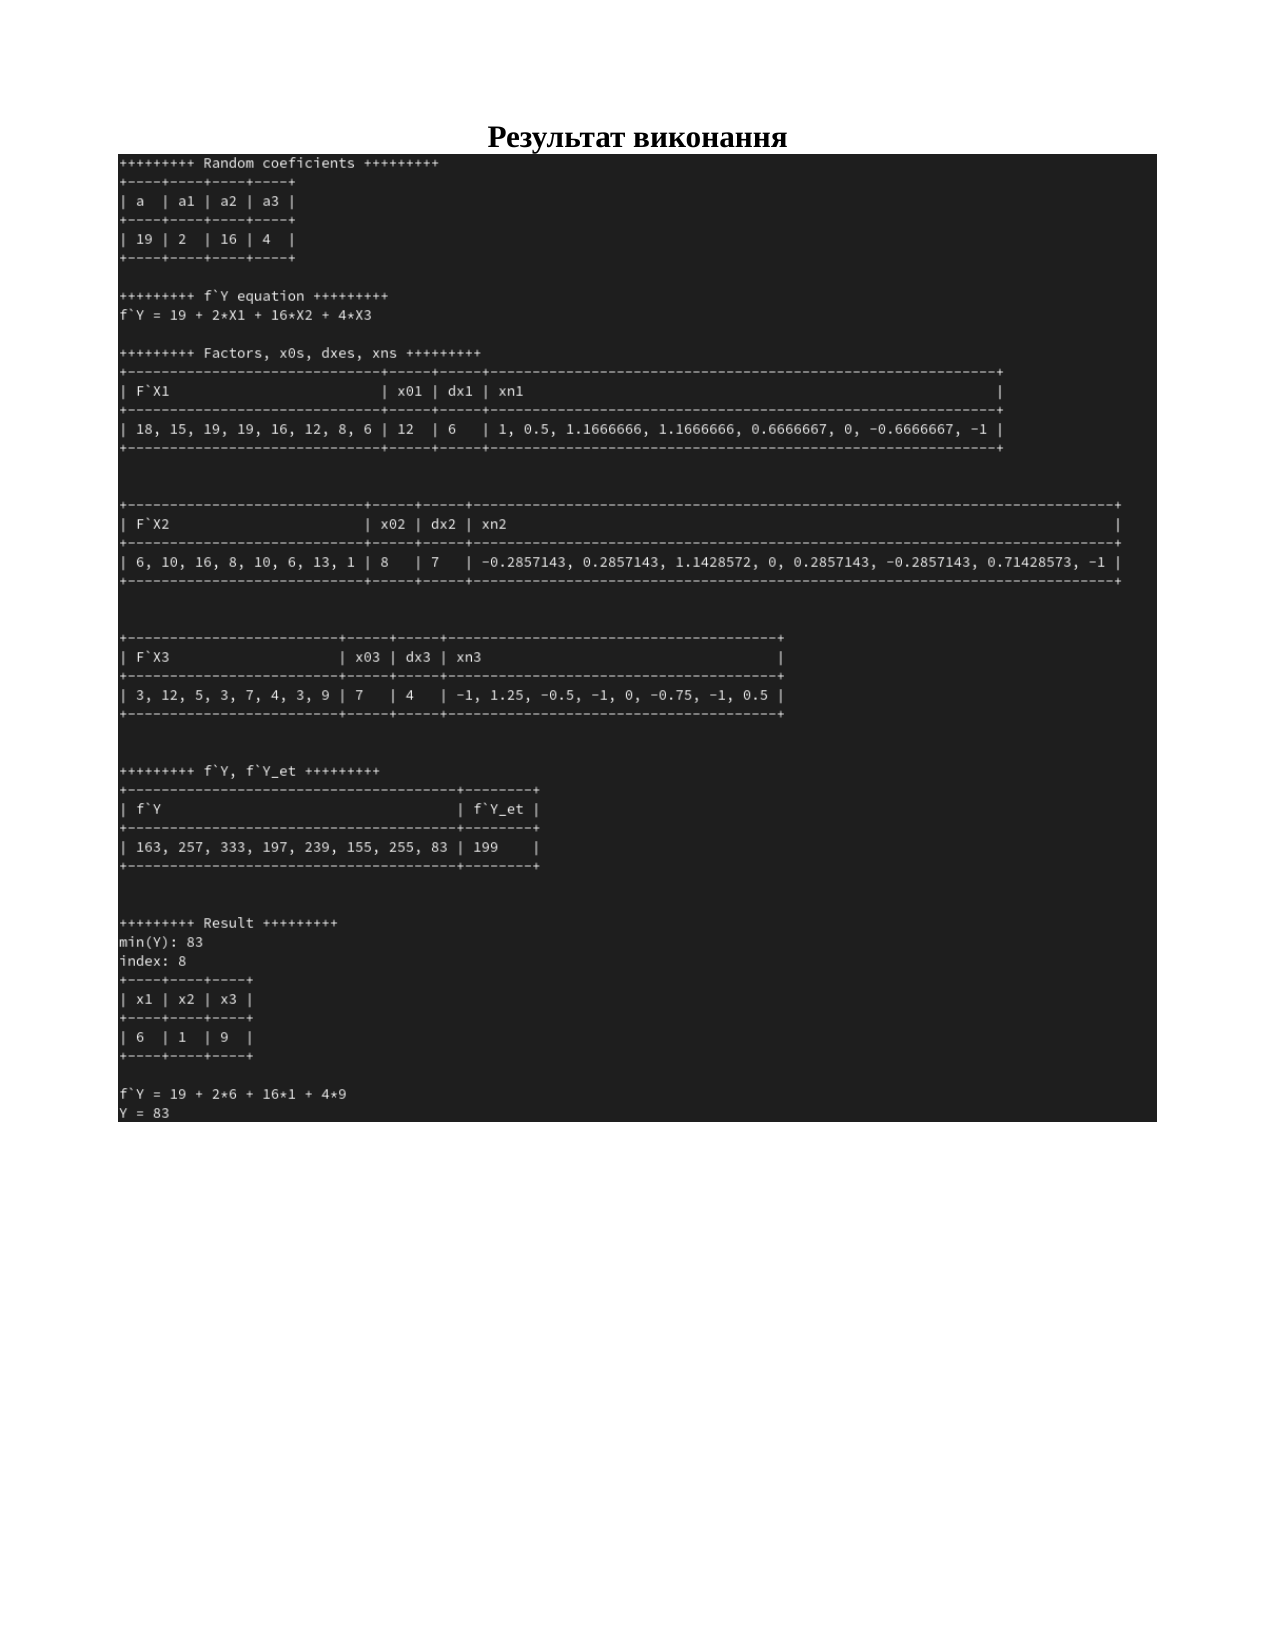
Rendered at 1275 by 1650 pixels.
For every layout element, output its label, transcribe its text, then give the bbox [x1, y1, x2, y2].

text Результат виконання [118, 118, 1157, 154]
picture [118, 154, 1157, 1122]
